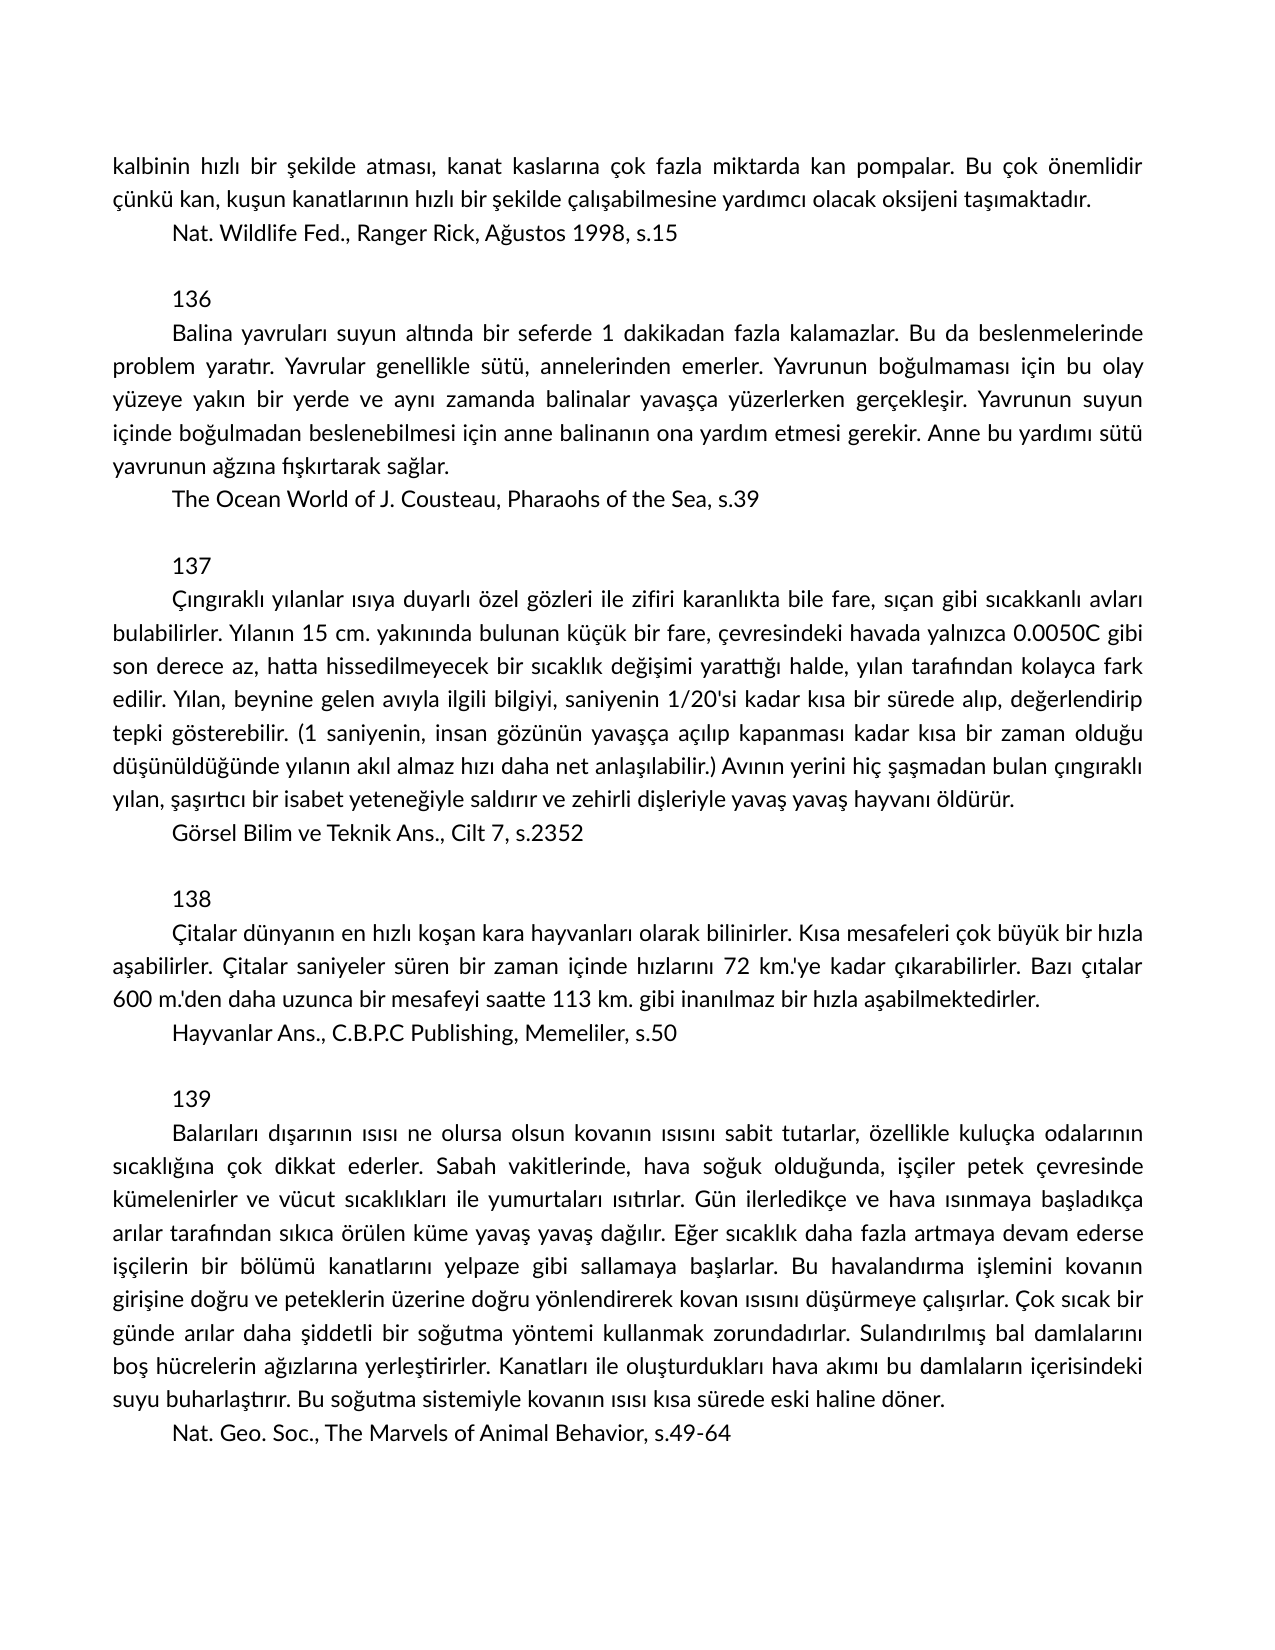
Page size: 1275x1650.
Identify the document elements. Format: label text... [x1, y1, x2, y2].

text 136 [112, 281, 1145, 314]
text Hayvanlar Ans., C.B.P.C Publishing, Memeliler, s.50 [112, 1014, 1145, 1048]
text Çitalar dünyanın en hızlı koşan kara hayvanları olarak bilinirler. Kısa mesafeleri çok büyük bir hızla aşabilirler. Çitalar saniyeler süren bir zaman içinde hızlarını 72 km.'ye kadar çıkarabilirler. Bazı çıtalar 600 m.'den daha uzunca bir mesafeyi saatte 113 km. gibi inanılmaz bir hızla aşabilmektedirler. [112, 914, 1145, 1014]
text Balarıları dışarının ısısı ne olursa olsun kovanın ısısını sabit tutarlar, özellikle kuluçka odalarının sıcaklığına çok dikkat ederler. Sabah vakitlerinde, hava soğuk olduğunda, işçiler petek çevresinde kümelenirler ve vücut sıcaklıkları ile yumurtaları ısıtırlar. Gün ilerledikçe ve hava ısınmaya başladıkça arılar tarafından sıkıca örülen küme yavaş yavaş dağılır. Eğer sıcaklık daha fazla artmaya devam ederse işçilerin bir bölümü kanatlarını yelpaze gibi sallamaya başlarlar. Bu havalandırma işlemini kovanın girişine doğru ve peteklerin üzerine doğru yönlendirerek kovan ısısını düşürmeye çalışırlar. Çok sıcak bir günde arılar daha şiddetli bir soğutma yöntemi kullanmak zorundadırlar. Sulandırılmış bal damlalarını boş hücrelerin ağızlarına yerleştirirler. Kanatları ile oluşturdukları hava akımı bu damlaların içerisindeki suyu buharlaştırır. Bu soğutma sistemiyle kovanın ısısı kısa sürede eski haline döner. [112, 1114, 1145, 1414]
text Balina yavruları suyun altında bir seferde 1 dakikadan fazla kalamazlar. Bu da beslenmelerinde problem yaratır. Yavrular genellikle sütü, annelerinden emerler. Yavrunun boğulmaması için bu olay yüzeye yakın bir yerde ve aynı zamanda balinalar yavaşça yüzerlerken gerçekleşir. Yavrunun suyun içinde boğulmadan beslenebilmesi için anne balinanın ona yardım etmesi gerekir. Anne bu yardımı sütü yavrunun ağzına fışkırtarak sağlar. [112, 314, 1145, 481]
text kalbinin hızlı bir şekilde atması, kanat kaslarına çok fazla miktarda kan pompalar. Bu çok önemlidir çünkü kan, kuşun kanatlarının hızlı bir şekilde çalışabilmesine yardımcı olacak oksijeni taşımaktadır. [112, 148, 1145, 214]
text 137 [112, 548, 1145, 581]
text The Ocean World of J. Cousteau, Pharaohs of the Sea, s.39 [112, 481, 1145, 514]
text Nat. Wildlife Fed., Ranger Rick, Ağustos 1998, s.15 [112, 214, 1145, 248]
text 138 [112, 881, 1145, 914]
text Nat. Geo. Soc., The Marvels of Animal Behavior, s.49-64 [112, 1414, 1145, 1448]
text 139 [112, 1081, 1145, 1114]
text Çıngıraklı yılanlar ısıya duyarlı özel gözleri ile zifiri karanlıkta bile fare, sıçan gibi sıcakkanlı avları bulabilirler. Yılanın 15 cm. yakınında bulunan küçük bir fare, çevresindeki havada yalnızca 0.0050C gibi son derece az, hatta hissedilmeyecek bir sıcaklık değişimi yarattığı halde, yılan tarafından kolayca fark edilir. Yılan, beynine gelen avıyla ilgili bilgiyi, saniyenin 1/20'si kadar kısa bir sürede alıp, değerlendirip tepki gösterebilir. (1 saniyenin, insan gözünün yavaşça açılıp kapanması kadar kısa bir zaman olduğu düşünüldüğünde yılanın akıl almaz hızı daha net anlaşılabilir.) Avının yerini hiç şaşmadan bulan çıngıraklı yılan, şaşırtıcı bir isabet yeteneğiyle saldırır ve zehirli dişleriyle yavaş yavaş hayvanı öldürür. [112, 581, 1145, 814]
text Görsel Bilim ve Teknik Ans., Cilt 7, s.2352 [112, 814, 1145, 848]
